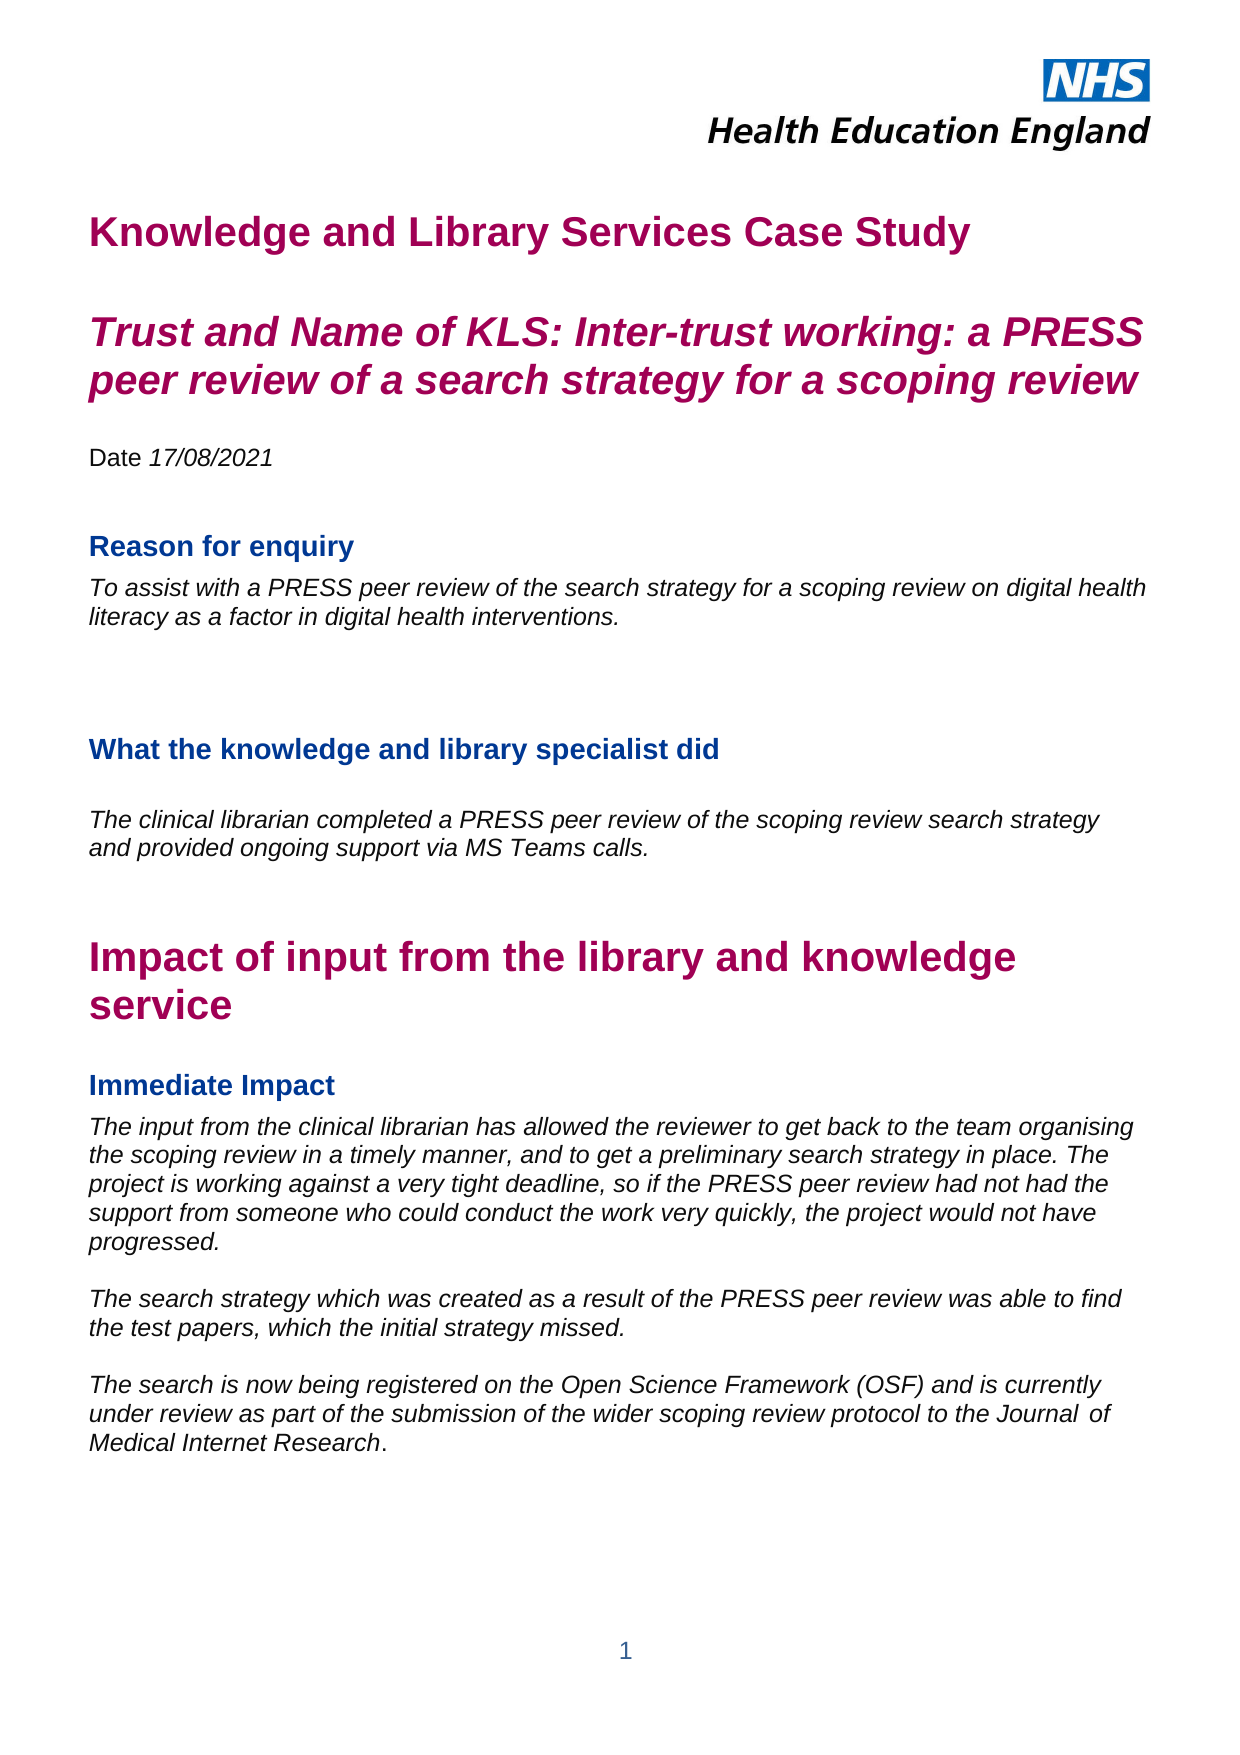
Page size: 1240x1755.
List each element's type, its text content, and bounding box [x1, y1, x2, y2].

subtitle Impact of input from the library and knowledge service [89, 932, 1151, 1028]
text Date 17/08/2021 [89, 443, 1151, 471]
subtitle Immediate Impact [89, 1067, 1151, 1101]
subtitle Reason for enquiry [89, 529, 1151, 562]
text The search is now being registered on the Open Science Framework (OSF) and is currently under review as part of the submission of the wider scoping review protocol to the Journal of Medical Internet Research. [89, 1370, 1151, 1456]
text The input from the clinical librarian has allowed the reviewer to get back to the team organising the scoping review in a timely manner, and to get a preliminary search strategy in place. The project is working against a very tight deadline, so if the PRESS peer review had not had the support from someone who could conduct the work very quickly, the project would not have progressed. [89, 1111, 1151, 1255]
text To assist with a PRESS peer review of the search strategy for a scoping review on digital health literacy as a factor in digital health interventions. [89, 573, 1151, 630]
text The search strategy which was created as a result of the PRESS peer review was able to find the test papers, which the initial strategy missed. [89, 1284, 1151, 1341]
subtitle What the knowledge and library specialist did [89, 732, 1151, 765]
subtitle Knowledge and Library Services Case Study [89, 208, 1151, 256]
subtitle Trust and Name of KLS: Inter-trust working: a PRESS peer review of a search strategy for a scoping review [89, 308, 1151, 403]
text The clinical librarian completed a PRESS peer review of the scoping review search strategy and provided ongoing support via MS Teams calls. [89, 804, 1151, 862]
